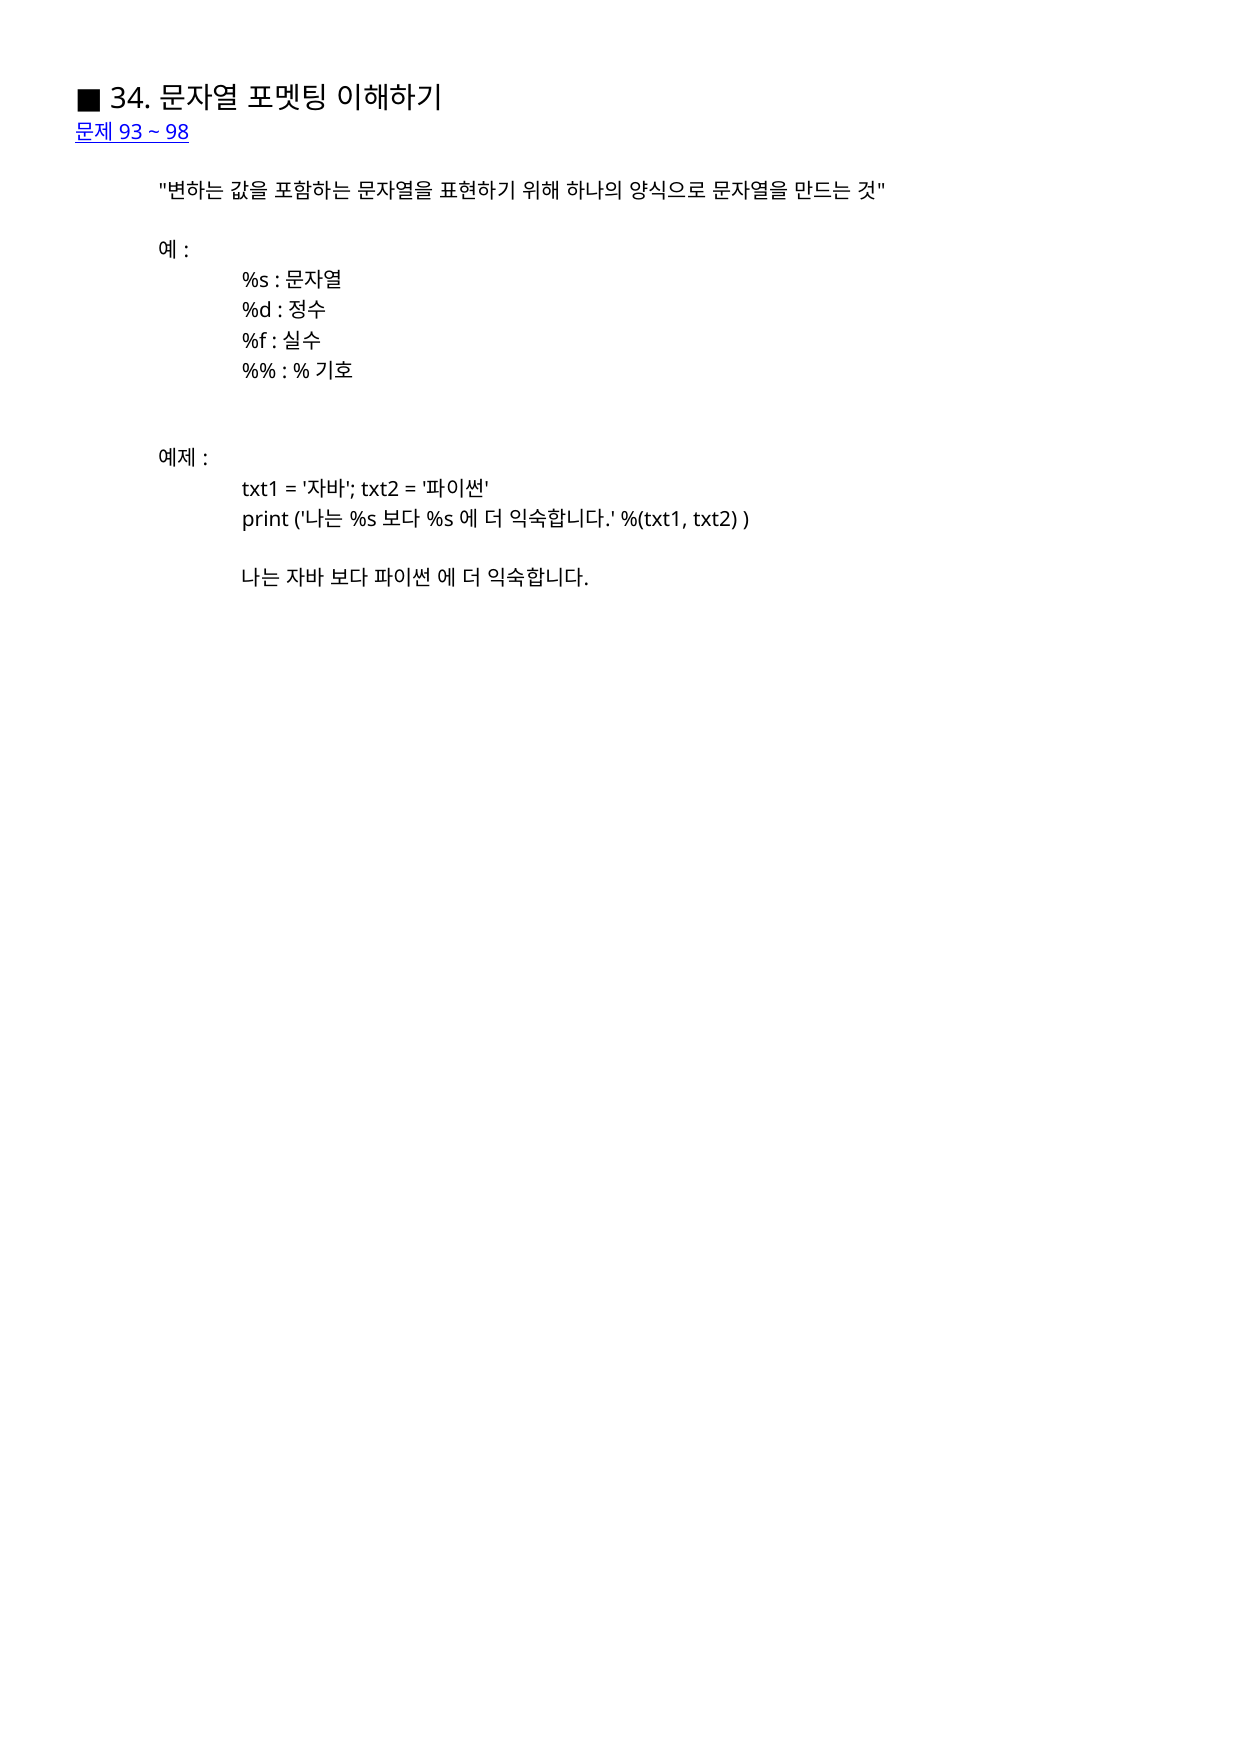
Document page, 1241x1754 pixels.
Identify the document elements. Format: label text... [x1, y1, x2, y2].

text 예제 : [75, 441, 1165, 472]
text "변하는 값을 포함하는 문자열을 표현하기 위해 하나의 양식으로 문자열을 만드는 것" [75, 174, 1165, 204]
text 예 : [75, 233, 1165, 263]
text txt1 = '자바'; txt2 = '파이썬' [75, 472, 1165, 502]
text %% : % 기호 [75, 354, 1165, 384]
text %f : 실수 [75, 324, 1165, 354]
text %s : 문자열 [75, 263, 1165, 294]
subtitle ■ 34. 문자열 포멧팅 이해하기 [75, 75, 1165, 117]
text %d : 정수 [75, 294, 1165, 324]
text print ('나는 %s 보다 %s 에 더 익숙합니다.' %(txt1, txt2) ) [75, 502, 1165, 532]
text 나는 자바 보다 파이썬 에 더 익숙합니다. [75, 561, 1165, 591]
text 문제 93 ~ 98 [75, 117, 1165, 146]
